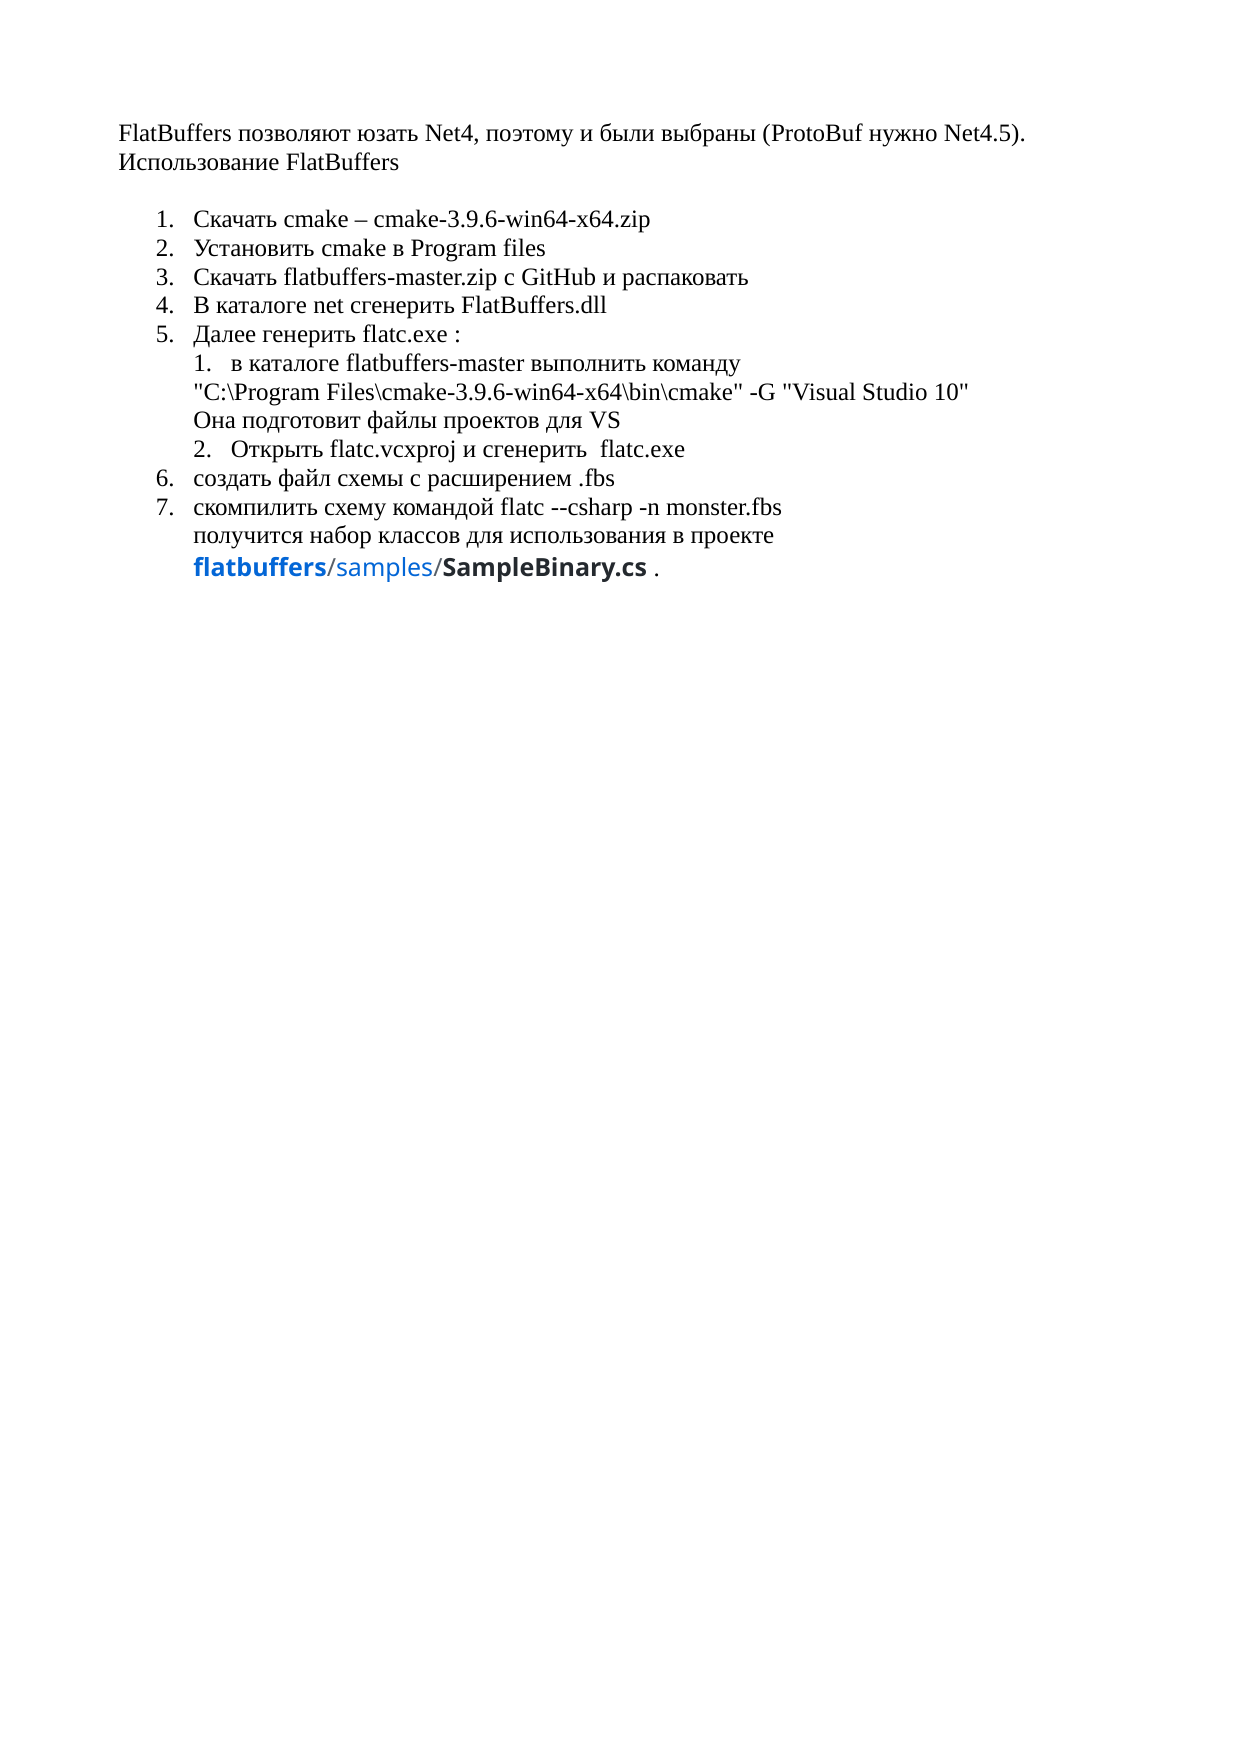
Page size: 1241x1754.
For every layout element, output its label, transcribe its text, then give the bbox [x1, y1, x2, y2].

text Использование FlatBuffers [118, 147, 1122, 176]
list Далее генерить flatc.exe : [156, 319, 1122, 348]
list "C:\Program Files\cmake-3.9.6-win64-x64\bin\cmake" -G "Visual Studio 10" [156, 377, 1122, 406]
list в каталоге flatbuffers-master выполнить команду [193, 348, 1122, 377]
list Она подготовит файлы проектов для VS [156, 406, 1122, 434]
list создать файл схемы с расширением .fbs [156, 463, 1122, 492]
list получится набор классов для использования в проекте flatbuffers/samples/SampleBinary.cs . [156, 521, 1122, 583]
list В каталоге net сгенерить FlatBuffers.dll [156, 291, 1122, 319]
list скомпилить схему командой flatc --csharp -n monster.fbs [156, 492, 1122, 521]
list Скачать cmake – cmake-3.9.6-win64-x64.zip [156, 204, 1122, 233]
text FlatBuffers позволяют юзать Net4, поэтому и были выбраны (ProtoBuf нужно Net4.5). [118, 118, 1122, 147]
list Открыть flatc.vcxproj и сгенерить flatc.exe [193, 434, 1122, 463]
list Скачать flatbuffers-master.zip с GitHub и распаковать [156, 262, 1122, 291]
list Установить cmake в Program files [156, 233, 1122, 262]
